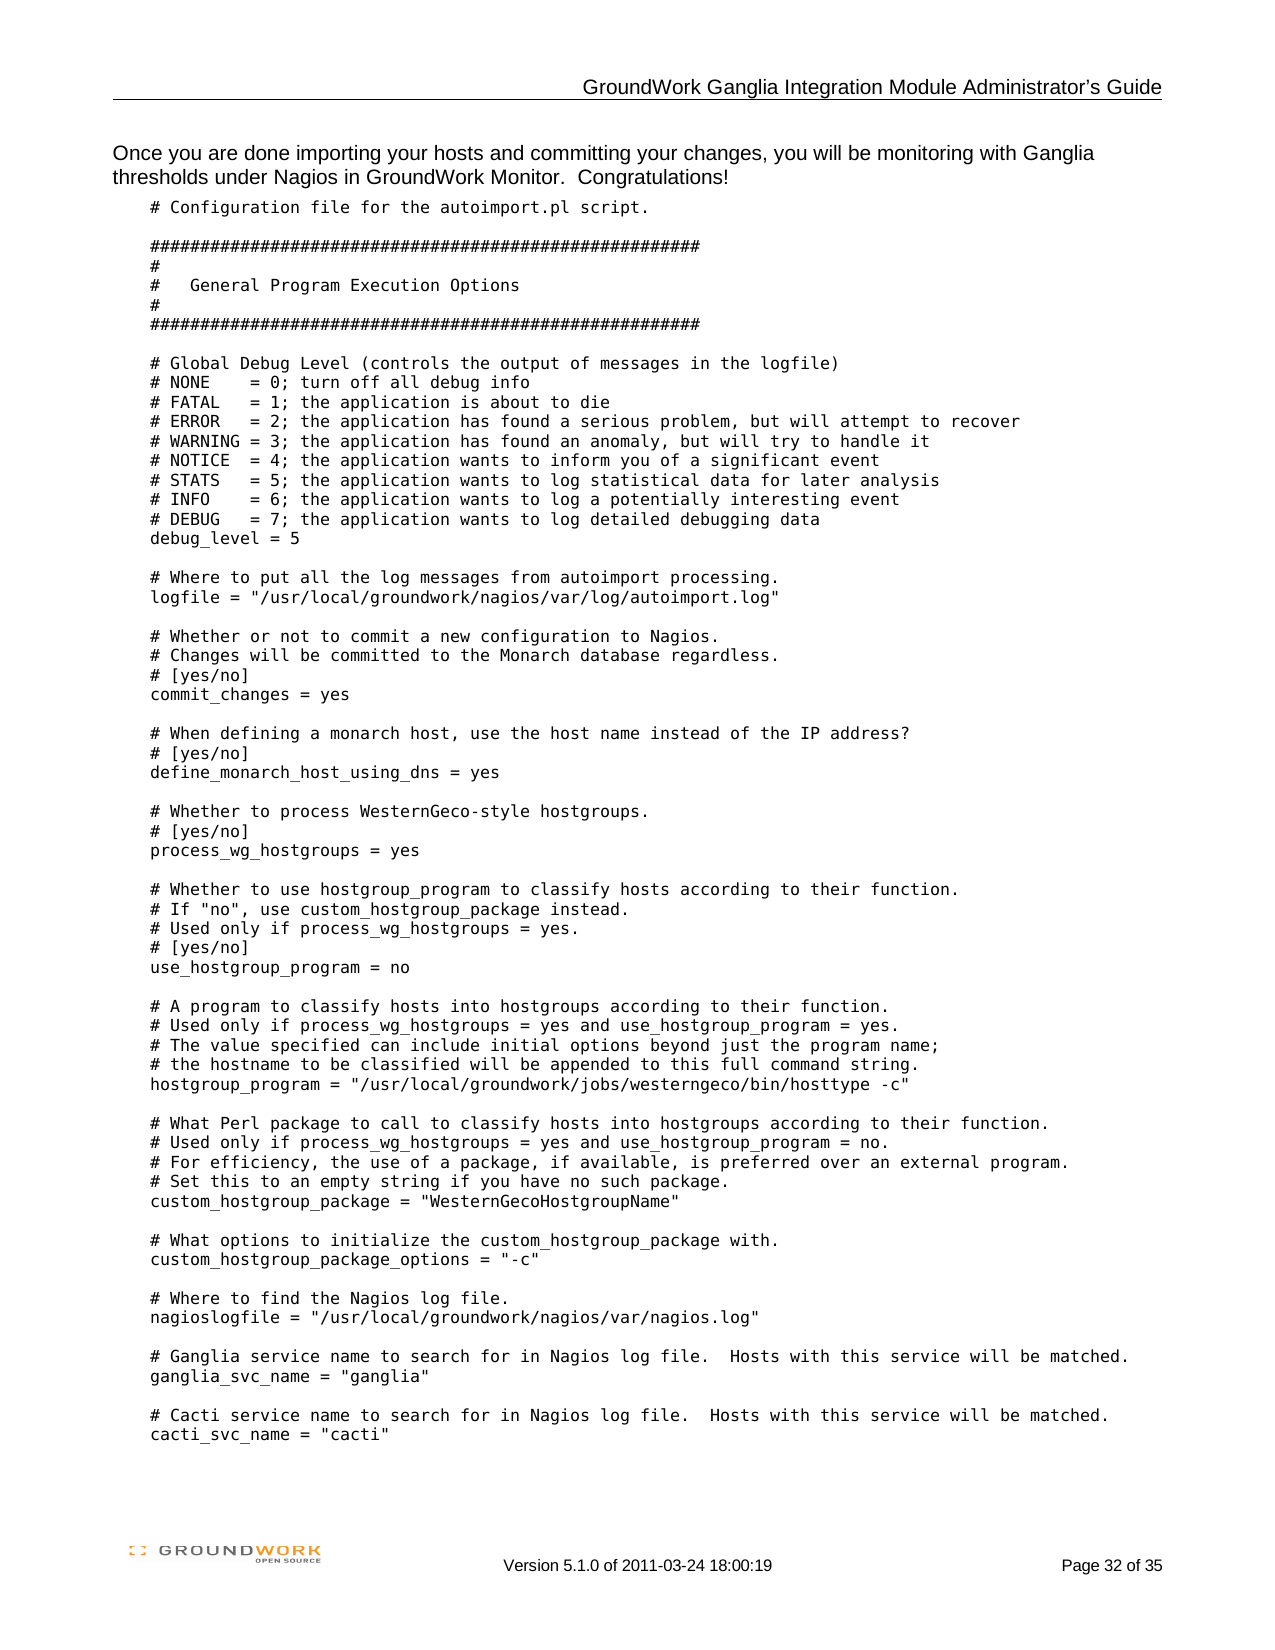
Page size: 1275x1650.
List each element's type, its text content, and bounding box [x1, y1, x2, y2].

text # WARNING = 3; the application has found an anomaly, but will try to handle it [150, 432, 1162, 451]
text # ERROR = 2; the application has found a serious problem, but will attempt to recover [150, 412, 1162, 432]
text nagioslogfile = "/usr/local/groundwork/nagios/var/nagios.log" [150, 1308, 1162, 1328]
text # What options to initialize the custom_hostgroup_package with. [150, 1231, 1162, 1250]
text custom_hostgroup_package_options = "-c" [150, 1250, 1162, 1269]
text # Cacti service name to search for in Nagios log file. Hosts with this service will be matched. [150, 1406, 1162, 1425]
text cacti_svc_name = "cacti" [150, 1425, 1162, 1445]
text # Where to find the Nagios log file. [150, 1289, 1162, 1308]
text # NONE = 0; turn off all debug info [150, 373, 1162, 393]
text # [yes/no] [150, 666, 1162, 685]
text # Whether to process WesternGeco-style hostgroups. [150, 802, 1162, 821]
text # Used only if process_wg_hostgroups = yes. [150, 919, 1162, 938]
text # [yes/no] [150, 938, 1162, 958]
picture [129, 1546, 321, 1563]
text # Where to put all the log messages from autoimport processing. [150, 568, 1162, 588]
text # [yes/no] [150, 821, 1162, 841]
text # Set this to an empty string if you have no such package. [150, 1172, 1162, 1192]
text # Used only if process_wg_hostgroups = yes and use_hostgroup_program = yes. [150, 1016, 1162, 1036]
text # A program to classify hosts into hostgroups according to their function. [150, 997, 1162, 1016]
text # What Perl package to call to classify hosts into hostgroups according to their function. [150, 1114, 1162, 1133]
text commit_changes = yes [150, 685, 1162, 704]
text # Configuration file for the autoimport.pl script. [150, 198, 1162, 218]
text # [150, 257, 1162, 276]
text # [yes/no] [150, 743, 1162, 763]
text # The value specified can include initial options beyond just the program name; [150, 1036, 1162, 1055]
text debug_level = 5 [150, 529, 1162, 549]
text # For efficiency, the use of a package, if available, is preferred over an external program. [150, 1153, 1162, 1172]
text # General Program Execution Options [150, 276, 1162, 296]
text # INFO = 6; the application wants to log a potentially interesting event [150, 490, 1162, 510]
text use_hostgroup_program = no [150, 958, 1162, 977]
text ####################################################### [150, 237, 1162, 257]
text ####################################################### [150, 315, 1162, 334]
text logfile = "/usr/local/groundwork/nagios/var/log/autoimport.log" [150, 588, 1162, 607]
text define_monarch_host_using_dns = yes [150, 763, 1162, 782]
text # Changes will be committed to the Monarch database regardless. [150, 646, 1162, 666]
text Once you are done importing your hosts and committing your changes, you will be monitoring with Ganglia thresholds under Nagios in GroundWork Monitor. Congratulations! [112, 141, 1162, 189]
text # Ganglia service name to search for in Nagios log file. Hosts with this service will be matched. [150, 1347, 1162, 1367]
text # Used only if process_wg_hostgroups = yes and use_hostgroup_program = no. [150, 1133, 1162, 1153]
text ganglia_svc_name = "ganglia" [150, 1367, 1162, 1386]
text hostgroup_program = "/usr/local/groundwork/jobs/westerngeco/bin/hosttype -c" [150, 1075, 1162, 1094]
text # When defining a monarch host, use the host name instead of the IP address? [150, 724, 1162, 743]
text # [150, 296, 1162, 315]
text # Global Debug Level (controls the output of messages in the logfile) [150, 354, 1162, 373]
text # the hostname to be classified will be appended to this full command string. [150, 1055, 1162, 1075]
text process_wg_hostgroups = yes [150, 841, 1162, 860]
text # DEBUG = 7; the application wants to log detailed debugging data [150, 510, 1162, 529]
text # FATAL = 1; the application is about to die [150, 393, 1162, 412]
text # Whether or not to commit a new configuration to Nagios. [150, 627, 1162, 646]
text custom_hostgroup_package = "WesternGecoHostgroupName" [150, 1192, 1162, 1211]
text # If "no", use custom_hostgroup_package instead. [150, 899, 1162, 919]
text # Whether to use hostgroup_program to classify hosts according to their function. [150, 880, 1162, 899]
text # STATS = 5; the application wants to log statistical data for later analysis [150, 471, 1162, 490]
text # NOTICE = 4; the application wants to inform you of a significant event [150, 451, 1162, 471]
